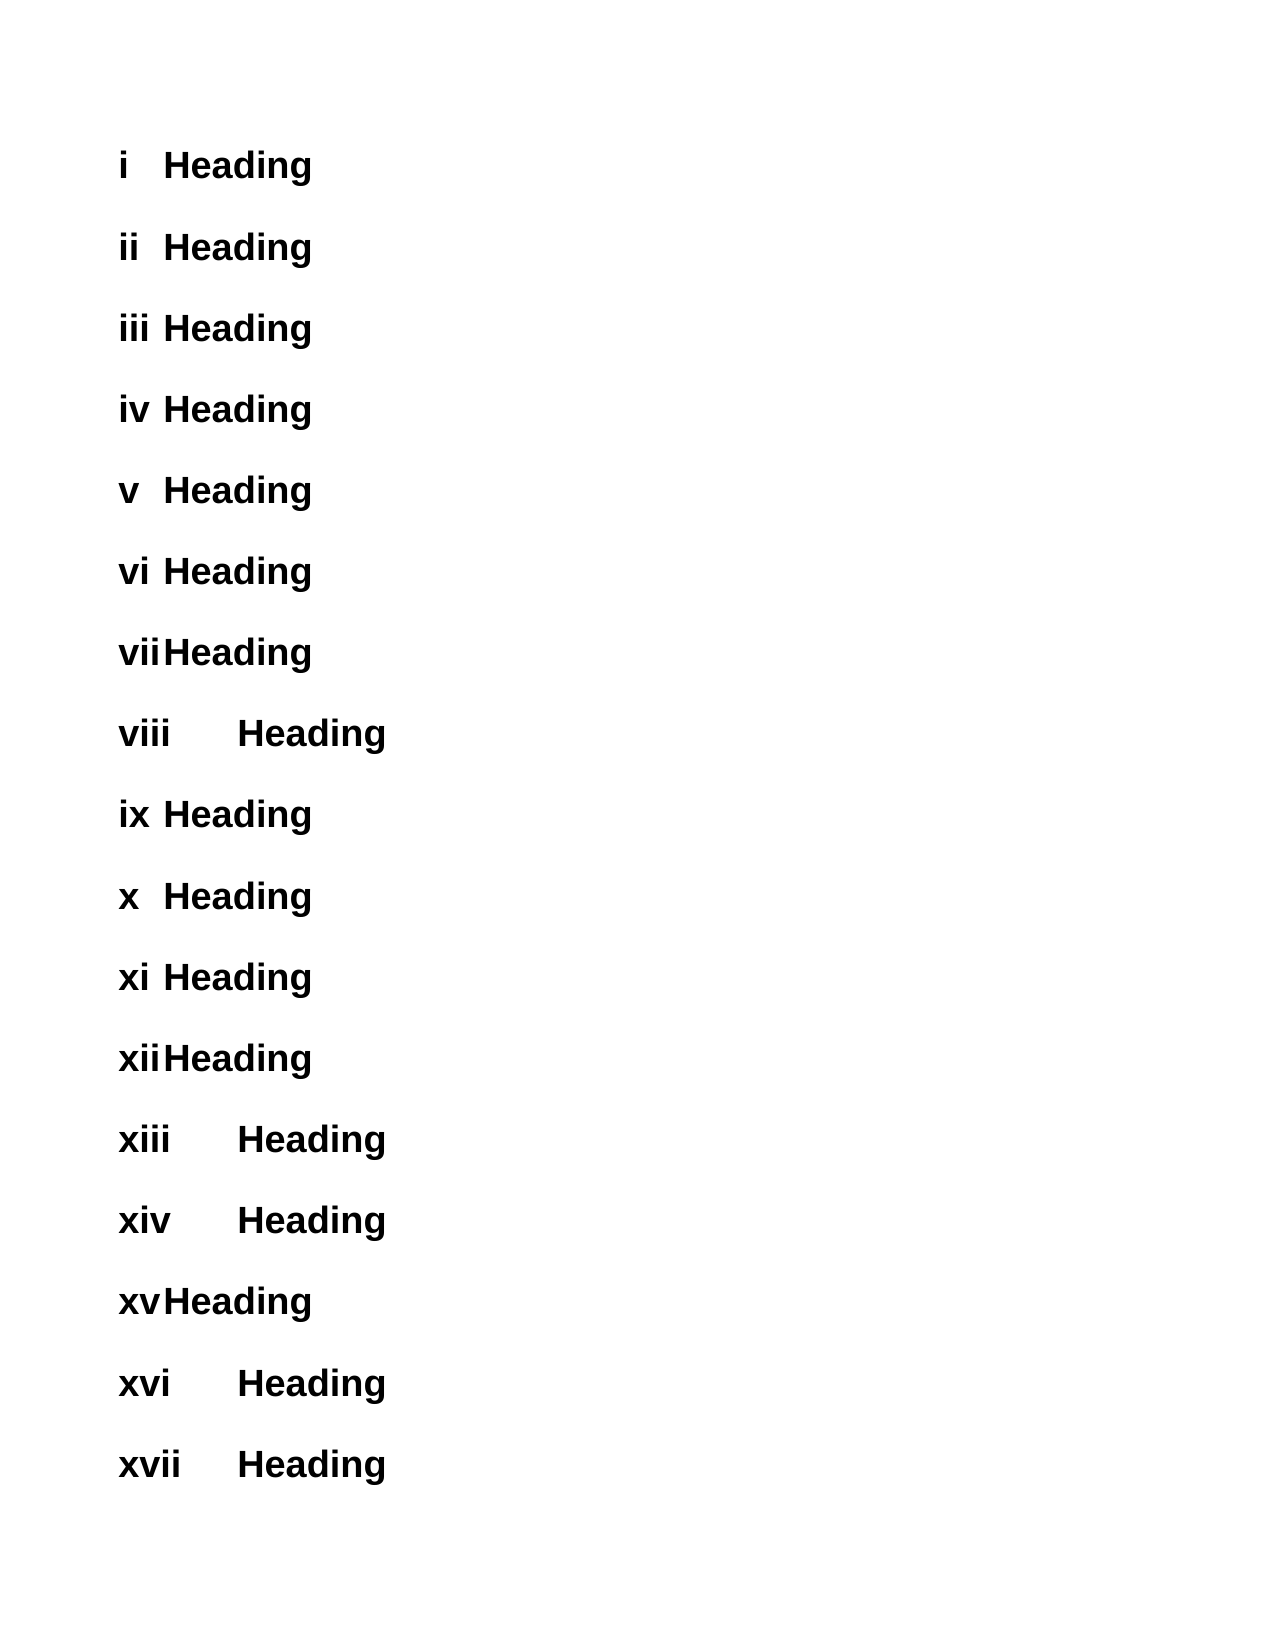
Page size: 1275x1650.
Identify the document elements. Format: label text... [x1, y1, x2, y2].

subtitle Heading [118, 630, 1157, 674]
subtitle Heading [118, 143, 1157, 187]
subtitle Heading [118, 224, 1157, 268]
subtitle Heading [118, 468, 1157, 511]
subtitle Heading [118, 387, 1157, 430]
subtitle Heading [118, 711, 1157, 755]
subtitle Heading [118, 954, 1157, 998]
subtitle Heading [118, 305, 1157, 349]
subtitle Heading [118, 1441, 1157, 1485]
subtitle Heading [118, 1117, 1157, 1161]
subtitle Heading [118, 1360, 1157, 1404]
subtitle Heading [118, 873, 1157, 917]
subtitle Heading [118, 549, 1157, 592]
subtitle Heading [118, 1279, 1157, 1323]
subtitle Heading [118, 1198, 1157, 1242]
subtitle Heading [118, 792, 1157, 836]
subtitle Heading [118, 1036, 1157, 1079]
